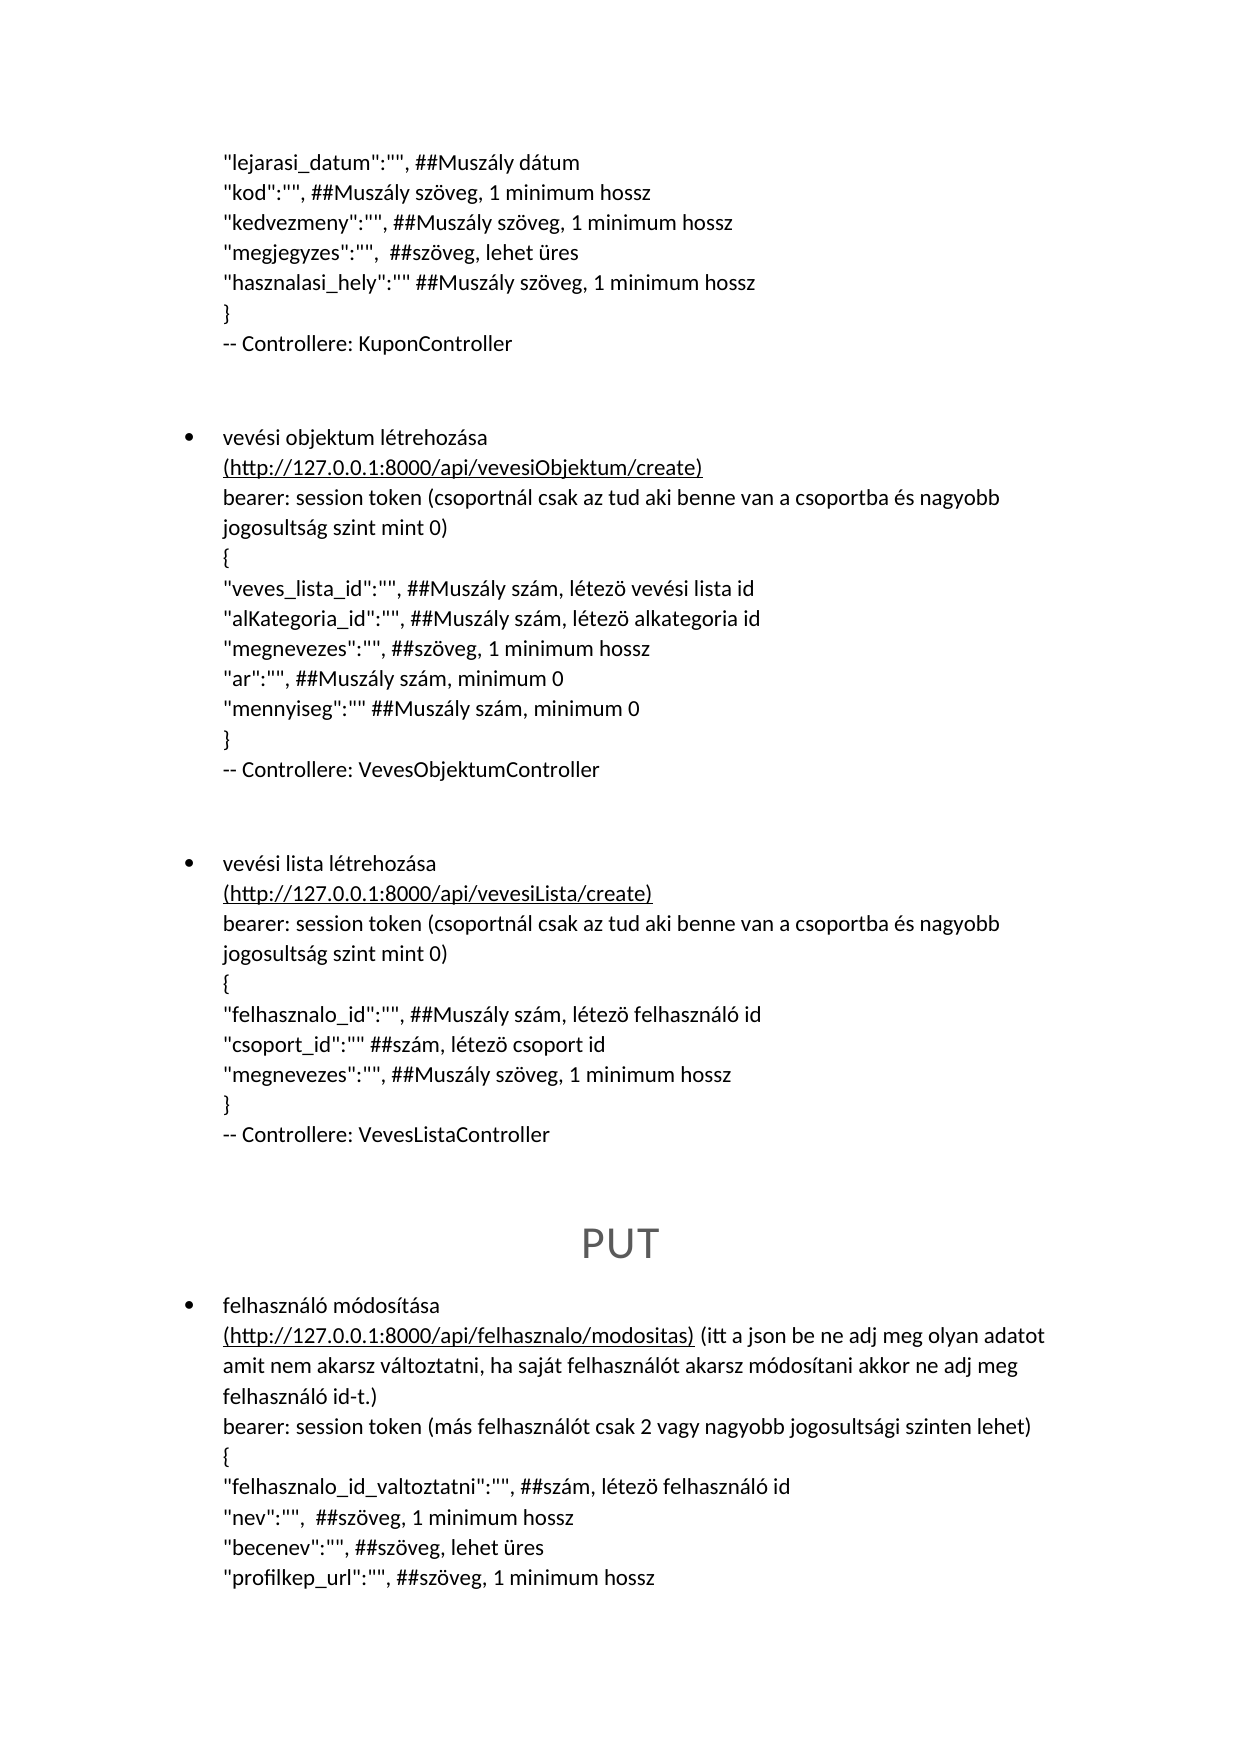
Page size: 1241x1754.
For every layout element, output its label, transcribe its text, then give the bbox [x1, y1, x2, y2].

list vevési objektum létrehozása (http://127.0.0.1:8000/api/vevesiObjektum/create) bearer: session token (csoportnál csak az tud aki benne van a csoportba és nagyobb jogosultság szint mint 0) { "veves_lista_id":"", ##Muszály szám, létezö vevési lista id "alKategoria_id":"", ##Muszály szám, létezö alkategoria id "megnevezes":"", ##szöveg, 1 minimum hossz "ar":"", ##Muszály szám, minimum 0 "mennyiseg":"" ##Muszály szám, minimum 0 } -- Controllere: VevesObjektumController [185, 423, 1093, 783]
subtitle PUT [148, 1214, 1093, 1270]
list vevési lista létrehozása (http://127.0.0.1:8000/api/vevesiLista/create) bearer: session token (csoportnál csak az tud aki benne van a csoportba és nagyobb jogosultság szint mint 0) { "felhasznalo_id":"", ##Muszály szám, létezö felhasználó id "csoport_id":"" ##szám, létezö csoport id "megnevezes":"", ##Muszály szöveg, 1 minimum hossz } -- Controllere: VevesListaController [185, 849, 1093, 1148]
list felhasználó módosítása (http://127.0.0.1:8000/api/felhasznalo/modositas) (itt a json be ne adj meg olyan adatot amit nem akarsz változtatni, ha saját felhasználót akarsz módosítani akkor ne adj meg felhasználó id-t.) bearer: session token (más felhasználót csak 2 vagy nagyobb jogosultsági szinten lehet) { "felhasznalo_id_valtoztatni":"", ##szám, létezö felhasználó id "nev":"", ##szöveg, 1 minimum hossz "becenev":"", ##szöveg, lehet üres "profilkep_url":"", ##szöveg, 1 minimum hossz [185, 1291, 1093, 1591]
list "lejarasi_datum":"", ##Muszály dátum "kod":"", ##Muszály szöveg, 1 minimum hossz "kedvezmeny":"", ##Muszály szöveg, 1 minimum hossz "megjegyzes":"", ##szöveg, lehet üres "hasznalasi_hely":"" ##Muszály szöveg, 1 minimum hossz } -- Controllere: KuponController [185, 148, 1093, 357]
